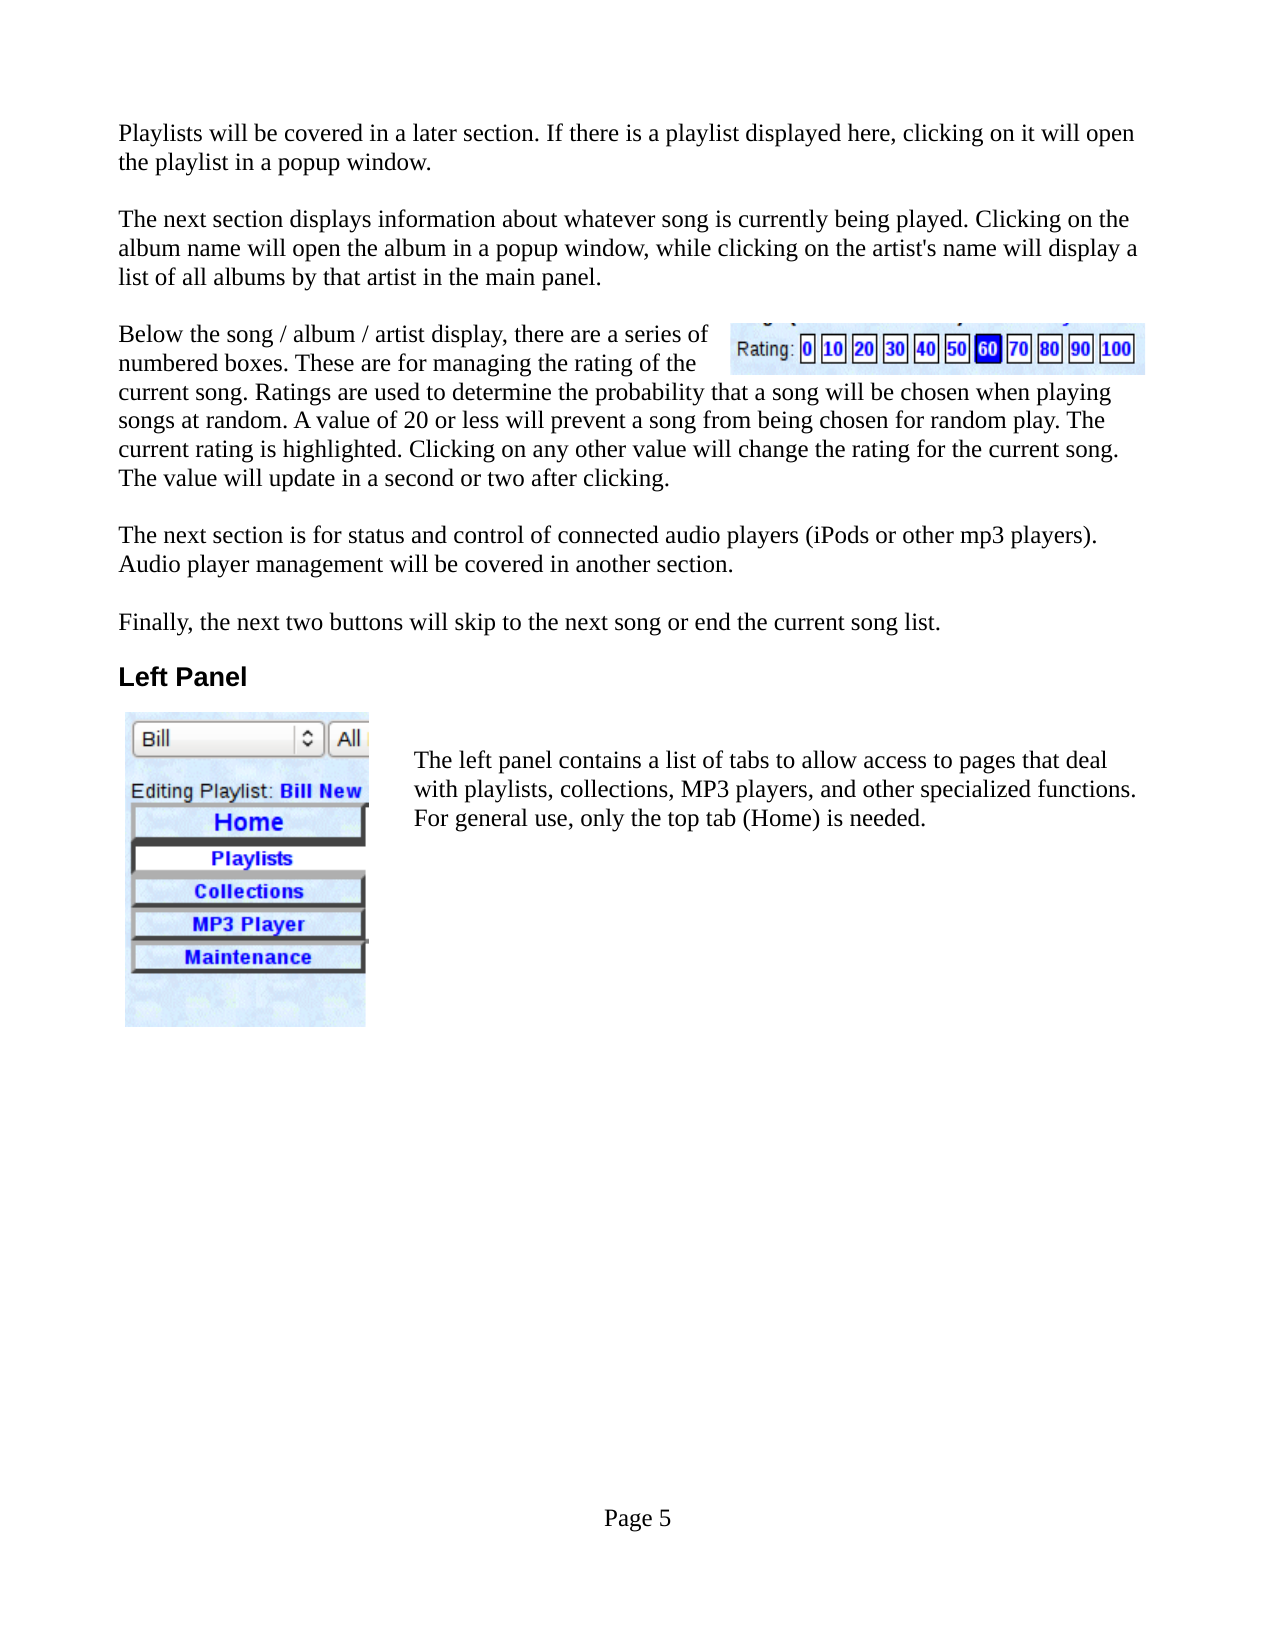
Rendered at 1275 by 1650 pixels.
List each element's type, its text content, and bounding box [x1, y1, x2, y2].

picture [125, 712, 369, 1027]
text Finally, the next two buttons will skip to the next song or end the current song list. [118, 607, 1157, 636]
picture [730, 323, 1146, 375]
subtitle Left Panel [118, 661, 1157, 692]
text Playlists will be covered in a later section. If there is a playlist displayed here, clicking on it will open the playlist in a popup window. [118, 118, 1157, 176]
text Below the song / album / artist display, there are a series of numbered boxes. These are for managing the rating of the current song. Ratings are used to determine the probability that a song will be chosen when playing songs at random. A value of 20 or less will prevent a song from being chosen for random play. The current rating is highlighted. Clicking on any other value will change the rating for the current song. The value will update in a second or two after clicking. [118, 319, 1157, 492]
text The next section displays information about whatever song is currently being played. Clicking on the album name will open the album in a popup window, while clicking on the artist's name will display a list of all albums by that artist in the main panel. [118, 204, 1157, 291]
text The left panel contains a list of tabs to allow access to pages that deal with playlists, collections, MP3 players, and other specialized functions. For general use, only the top tab (Home) is needed. [369, 746, 1157, 832]
text The next section is for status and control of connected audio players (iPods or other mp3 players). Audio player management will be covered in another section. [118, 521, 1157, 578]
